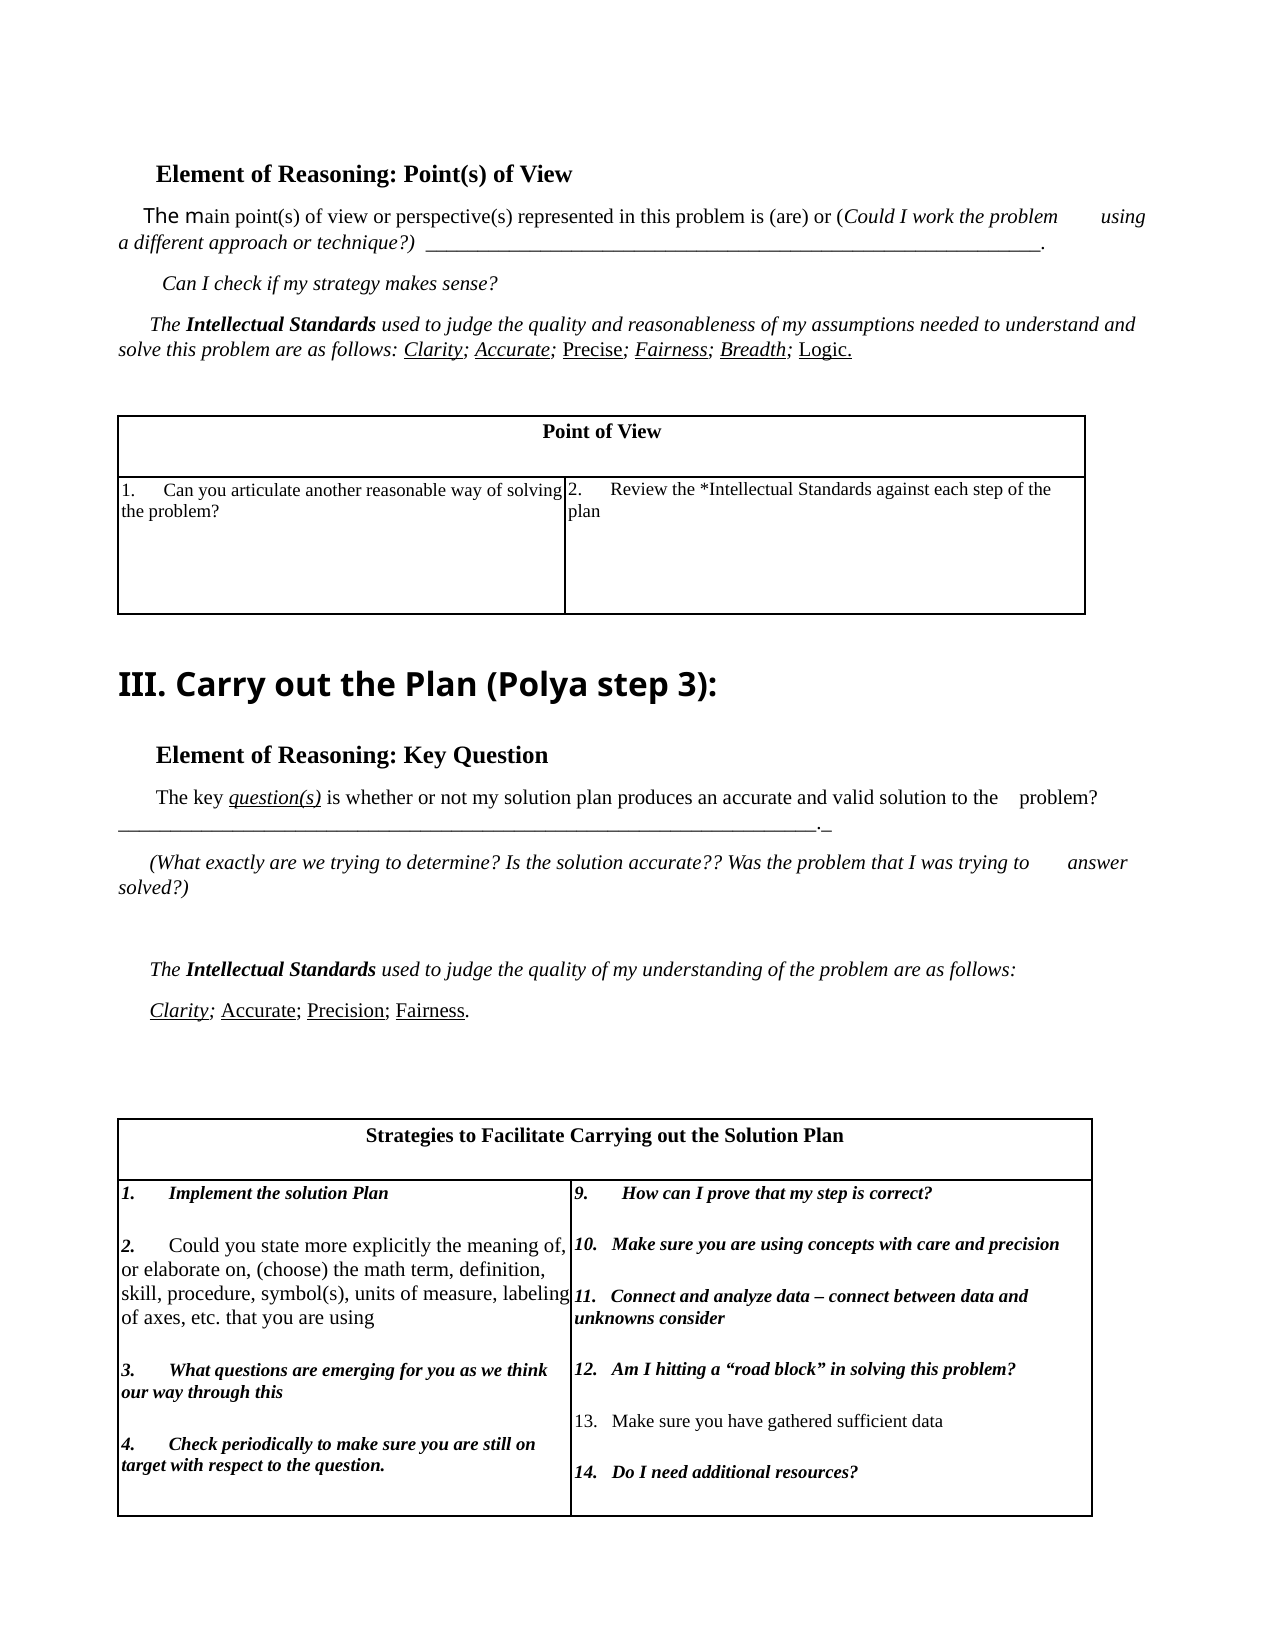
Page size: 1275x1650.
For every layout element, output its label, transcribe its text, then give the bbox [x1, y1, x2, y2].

text The main point(s) of view or perspective(s) represented in this problem is (are) or (Could I work the problem using a different approach or technique?) ___________________________________________________________. [118, 201, 1157, 254]
text Element of Reasoning: Point(s) of View [118, 159, 1157, 188]
table_cell 1. Implement the solution Plan 2. Could you state more explicitly the meaning of, or elaborate on, (choose) the math term, definition, skill, procedure, symbol(s), units of measure, labeling of axes, etc. that you are using 3. What questions are emerging for you as we think our way through this 4. Check periodically to make sure you are still on target with respect to the question. [119, 1181, 570, 1515]
table_cell 2. Review the *Intellectual Standards against each step of the plan [566, 478, 1084, 613]
text (What exactly are we trying to determine? Is the solution accurate?? Was the problem that I was trying to answer solved?) [118, 846, 1157, 899]
text III. Carry out the Plan (Polya step 3): [118, 661, 1157, 727]
text Element of Reasoning: Key Question [118, 740, 1157, 768]
text The Intellectual Standards used to judge the quality and reasonableness of my assumptions needed to understand and solve this problem are as follows: Clarity; Accurate; Precise; Fairness; Breadth; Logic. [118, 308, 1157, 361]
text Clarity; Accurate; Precision; Fairness. [118, 994, 1157, 1023]
table_cell 9. How can I prove that my step is correct? 10. Make sure you are using concepts with care and precision 11. Connect and analyze data – connect between data and unknowns consider 12. Am I hitting a “road block” in solving this problem? 13. Make sure you have gathered sufficient data 14. Do I need additional resources? [572, 1181, 1091, 1515]
table_header Strategies to Facilitate Carrying out the Solution Plan [119, 1120, 1091, 1179]
table_cell 1. Can you articulate another reasonable way of solving the problem? [119, 478, 564, 613]
text The Intellectual Standards used to judge the quality of my understanding of the problem are as follows: [118, 953, 1157, 982]
table_header Point of View [119, 417, 1084, 476]
text The key question(s) is whether or not my solution plan produces an accurate and valid solution to the problem? ___________________________________________________________________._ [118, 781, 1157, 834]
text Can I check if my strategy makes sense? [118, 267, 1157, 295]
